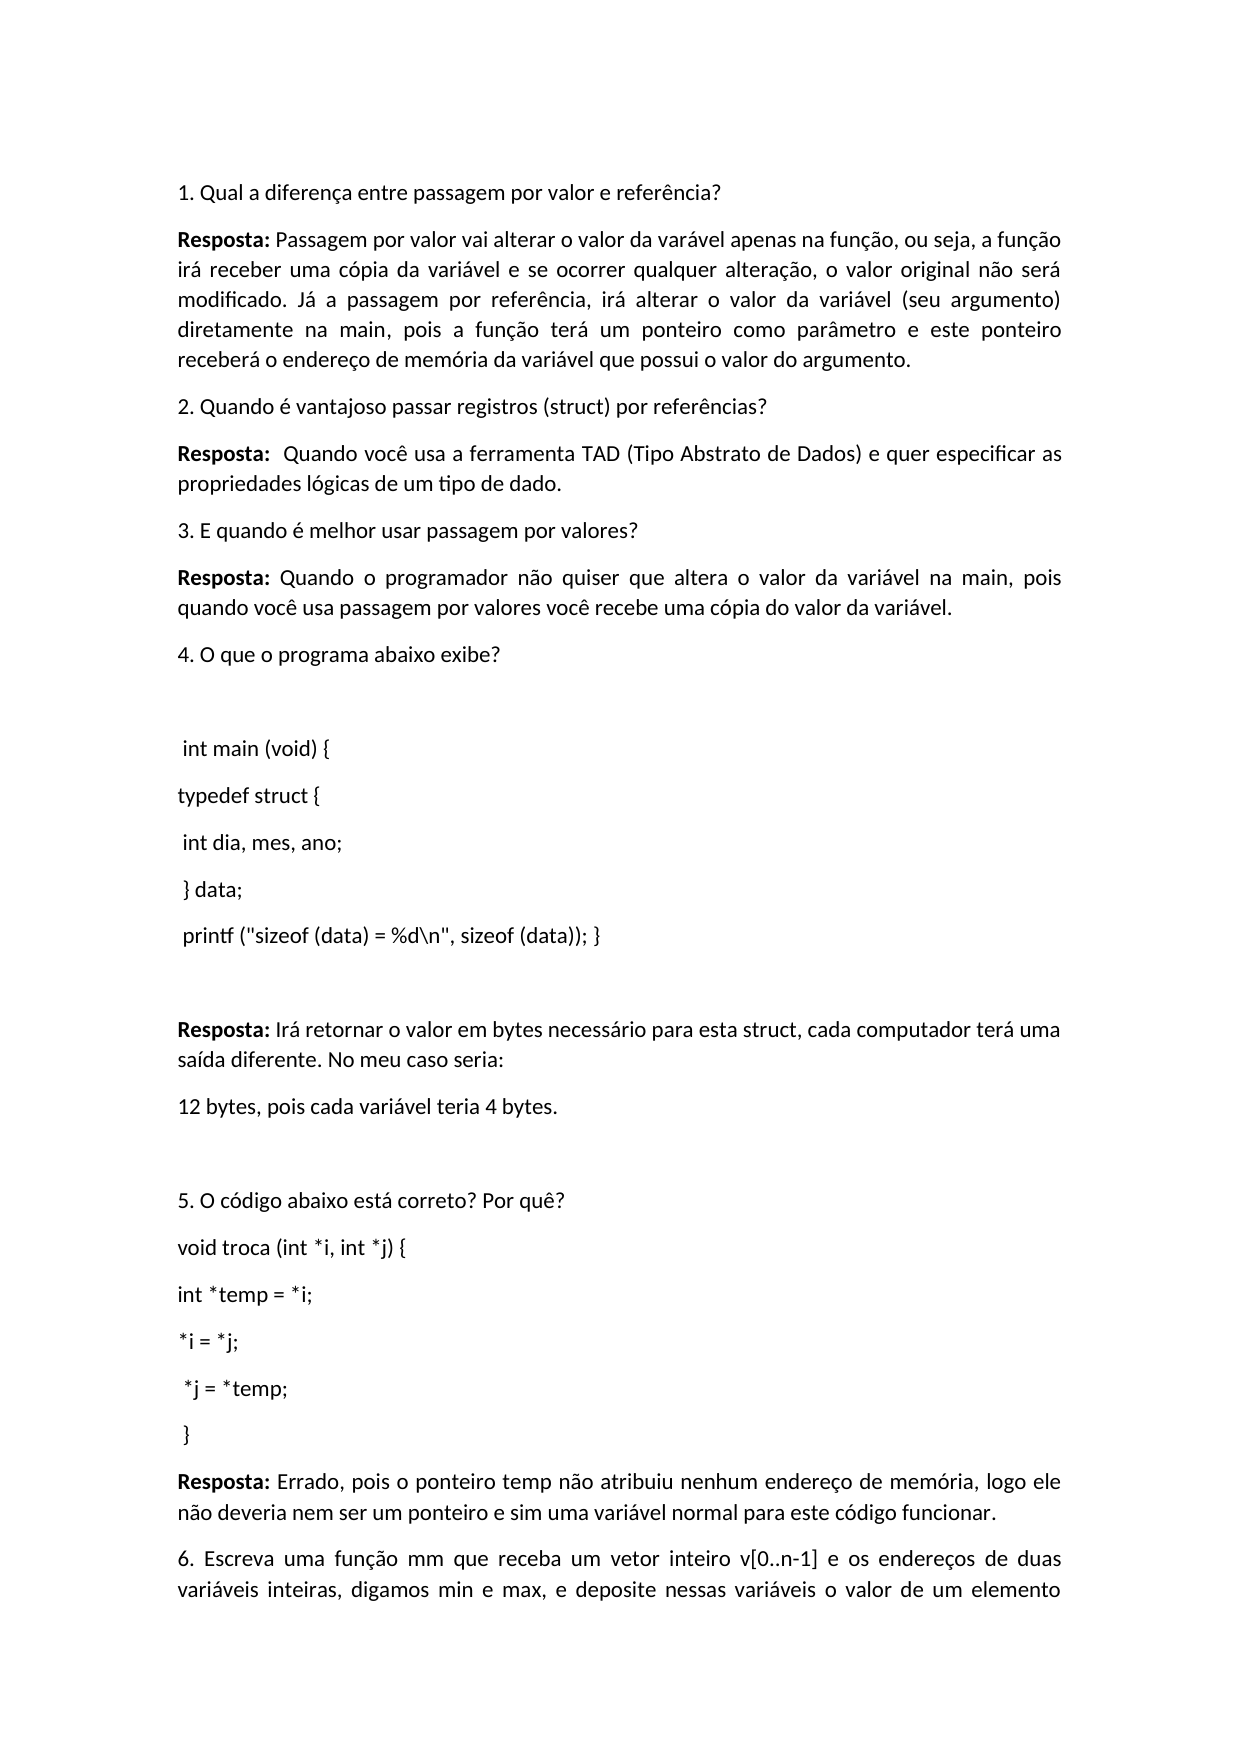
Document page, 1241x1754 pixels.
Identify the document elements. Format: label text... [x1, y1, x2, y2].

text 3. E quando é melhor usar passagem por valores? [177, 516, 1063, 544]
text *i = *j; [177, 1327, 1063, 1355]
text } data; [177, 875, 1063, 903]
text Resposta: Passagem por valor vai alterar o valor da varável apenas na função, ou seja, a função irá receber uma cópia da variável e se ocorrer qualquer alteração, o valor original não será modificado. Já a passagem por referência, irá alterar o valor da variável (seu argumento) diretamente na main, pois a função terá um ponteiro como parâmetro e este ponteiro receberá o endereço de memória da variável que possui o valor do argumento. [177, 225, 1063, 373]
text 6. Escreva uma função mm que receba um vetor inteiro v[0..n-1] e os endereços de duas variáveis inteiras, digamos min e max, e deposite nessas variáveis o valor de um elemento [177, 1544, 1063, 1603]
text int main (void) { [177, 734, 1063, 762]
text void troca (int *i, int *j) { [177, 1233, 1063, 1261]
text printf ("sizeof (data) = %d\n", sizeof (data)); } [177, 922, 1063, 949]
text 12 bytes, pois cada variável teria 4 bytes. [177, 1092, 1063, 1120]
text Resposta: Quando o programador não quiser que altera o valor da variável na main, pois quando você usa passagem por valores você recebe uma cópia do valor da variável. [177, 563, 1063, 621]
text int *temp = *i; [177, 1280, 1063, 1308]
text *j = *temp; [177, 1374, 1063, 1402]
text Resposta: Quando você usa a ferramenta TAD (Tipo Abstrato de Dados) e quer especificar as propriedades lógicas de um tipo de dado. [177, 439, 1063, 497]
text Resposta: Irá retornar o valor em bytes necessário para esta struct, cada computador terá uma saída diferente. No meu caso seria: [177, 1015, 1063, 1073]
text } [177, 1421, 1063, 1448]
list 1. Qual a diferença entre passagem por valor e referência? [177, 178, 1063, 206]
text typedef struct { [177, 781, 1063, 809]
text 4. O que o programa abaixo exibe? [177, 640, 1063, 668]
text int dia, mes, ano; [177, 828, 1063, 856]
text 5. O código abaixo está correto? Por quê? [177, 1186, 1063, 1214]
text 2. Quando é vantajoso passar registros (struct) por referências? [177, 392, 1063, 420]
text Resposta: Errado, pois o ponteiro temp não atribuiu nenhum endereço de memória, logo ele não deveria nem ser um ponteiro e sim uma variável normal para este código funcionar. [177, 1467, 1063, 1526]
